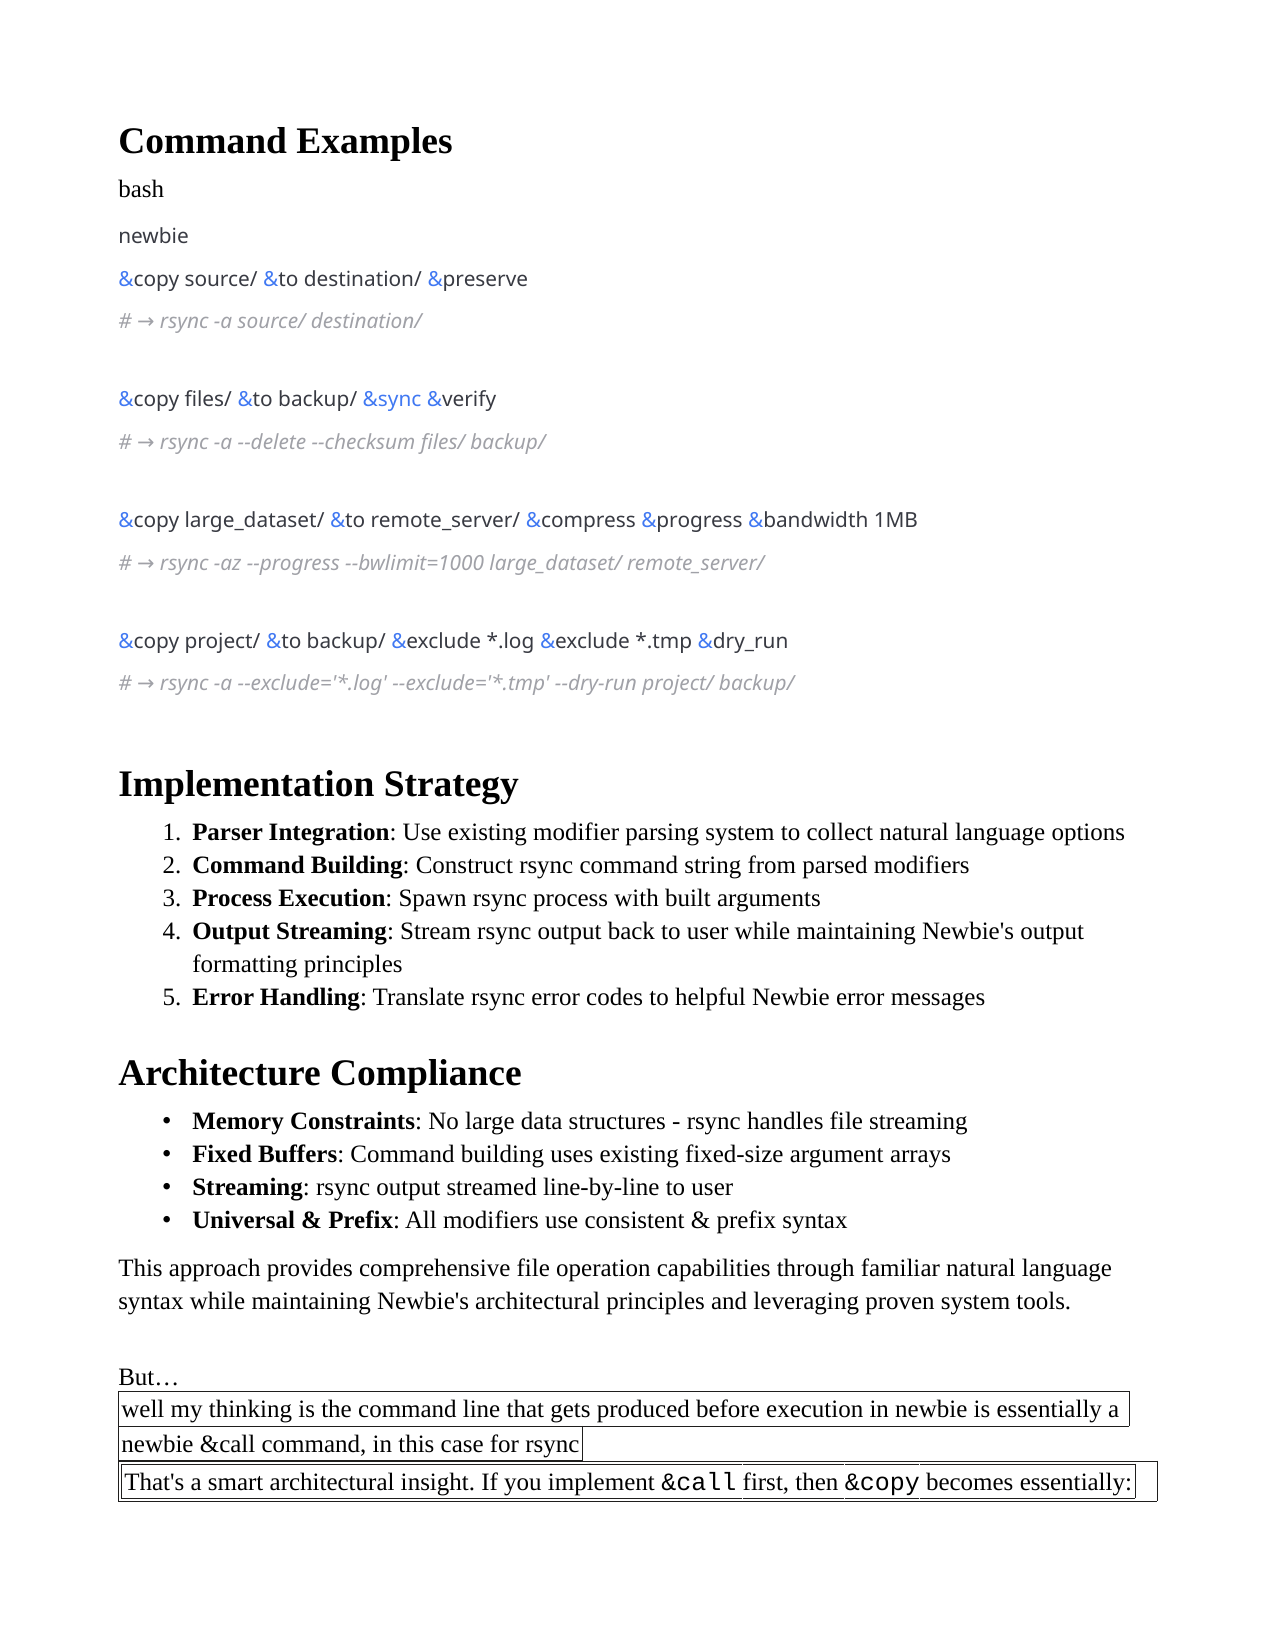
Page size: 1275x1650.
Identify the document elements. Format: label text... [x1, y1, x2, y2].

text &copy project/ &to backup/ &exclude *.log &exclude *.tmp &dry_run [118, 626, 1157, 654]
list Streaming: rsync output streamed line-by-line to user [162, 1172, 1157, 1201]
text newbie [118, 221, 1157, 250]
list Parser Integration: Use existing modifier parsing system to collect natural language options [162, 817, 1157, 846]
list Process Execution: Spawn rsync process with built arguments [162, 883, 1157, 912]
text This approach provides comprehensive file operation capabilities through familiar natural language syntax while maintaining Newbie's architectural principles and leveraging proven system tools. [118, 1253, 1157, 1314]
list Universal & Prefix: All modifiers use consistent & prefix syntax [162, 1205, 1157, 1234]
list Command Building: Construct rsync command string from parsed modifiers [162, 850, 1157, 879]
subtitle Implementation Strategy [118, 761, 1157, 804]
text bash [118, 174, 1157, 202]
list Fixed Buffers: Command building uses existing fixed-size argument arrays [162, 1139, 1157, 1168]
subtitle Architecture Compliance [118, 1051, 1157, 1094]
text That's a smart architectural insight. If you implement &call first, then &copy becomes essentially: [119, 1462, 1157, 1501]
text But… well my thinking is the command line that gets produced before execution in newbie is essentially a newbie &call command, in this case for rsync [118, 1333, 1157, 1461]
subtitle Command Examples [118, 118, 1157, 161]
list Output Streaming: Stream rsync output back to user while maintaining Newbie's output formatting principles [162, 916, 1157, 978]
text &copy source/ &to destination/ &preserve [118, 264, 1157, 292]
text # → rsync -a source/ destination/ [118, 307, 1157, 335]
text &copy files/ &to backup/ &sync &verify [118, 384, 1157, 413]
list Error Handling: Translate rsync error codes to helpful Newbie error messages [162, 982, 1157, 1011]
text # → rsync -a --delete --checksum files/ backup/ [118, 427, 1157, 456]
text # → rsync -az --progress --bwlimit=1000 large_dataset/ remote_server/ [118, 548, 1157, 576]
text &copy large_dataset/ &to remote_server/ &compress &progress &bandwidth 1MB [118, 505, 1157, 534]
list Memory Constraints: No large data structures - rsync handles file streaming [162, 1106, 1157, 1135]
text # → rsync -a --exclude='*.log' --exclude='*.tmp' --dry-run project/ backup/ [118, 668, 1157, 697]
